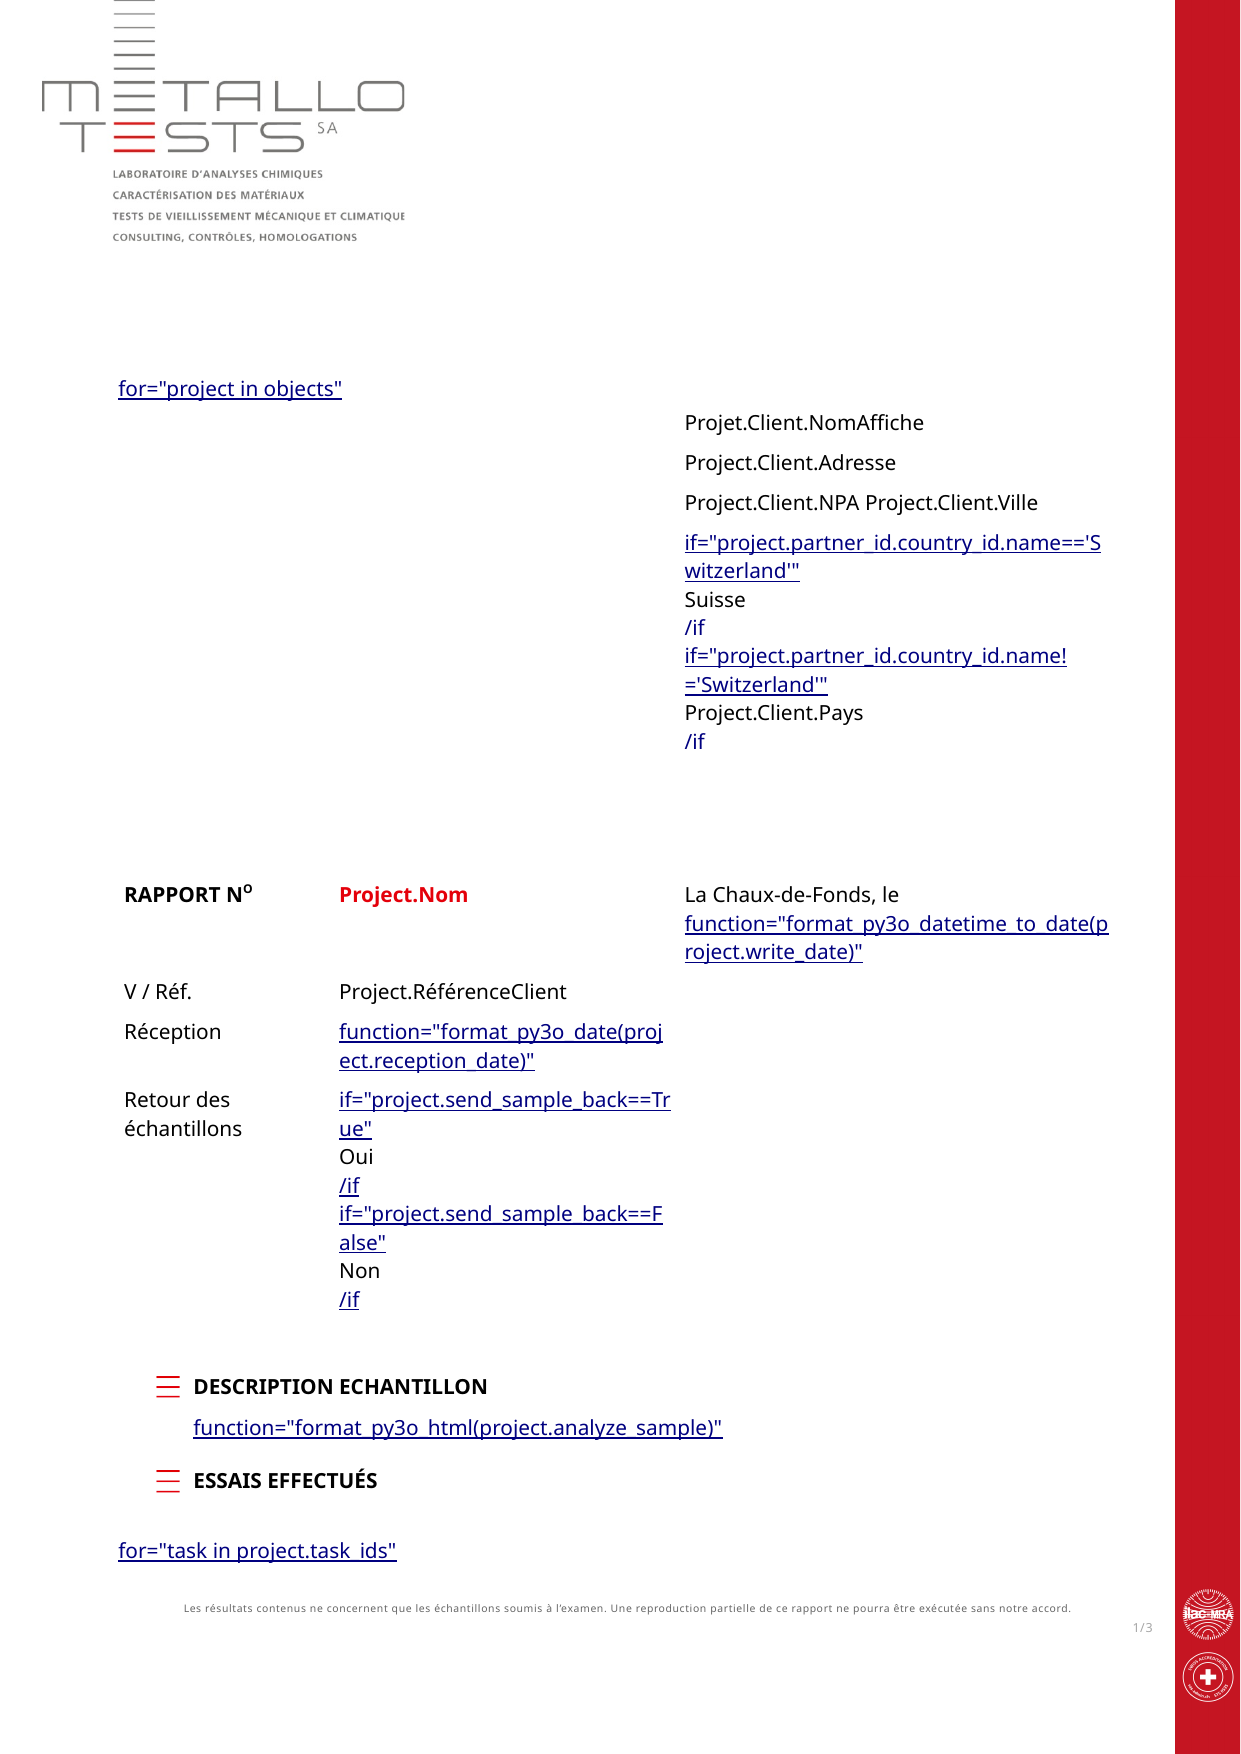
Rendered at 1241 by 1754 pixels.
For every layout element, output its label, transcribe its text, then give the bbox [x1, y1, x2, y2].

table_cell if="project.partner_id.country_id.name=='Switzerland'" Suisse /if if="project.partner_id.country_id.name!='Switzerland'" Project.Client.Pays /if [679, 522, 1122, 761]
table_header La Chaux-de-Fonds, le function="format_py3o_datetime_to_date(project.write_date)" [679, 875, 1122, 972]
table_cell Réception [118, 1012, 333, 1080]
table_cell Project.Client.NPA Project.Client.Ville [679, 482, 1122, 522]
subtitle DESCRIPTION ECHANTILLON [156, 1372, 1122, 1401]
table_cell [118, 443, 678, 482]
table_cell [118, 482, 678, 522]
table_cell if="project.send_sample_back==True" Oui /if if="project.send_sample_back==False" Non /if [333, 1080, 678, 1319]
table_header [118, 403, 678, 442]
table_cell [679, 1012, 1122, 1080]
table_cell [118, 522, 678, 761]
subtitle ESSAIS EFFECTUÉS [156, 1467, 1122, 1495]
table_cell Project.Client.Adresse [679, 443, 1122, 482]
picture [156, 1375, 180, 1398]
table_cell V / Réf. [118, 972, 333, 1012]
list function="format_py3o_html(project.analyze_sample)" [156, 1413, 1122, 1442]
table_header RAPPORT no [118, 875, 333, 972]
table_cell Project.RéférenceClient [333, 972, 1122, 1012]
text for="task in project.task_ids" [118, 1536, 1122, 1564]
table_header Project.Nom [333, 875, 678, 972]
table_header Projet.Client.NomAffiche [679, 403, 1122, 442]
picture [1175, 0, 1241, 1754]
picture [156, 1469, 180, 1493]
text for="project in objects" [118, 374, 1122, 402]
picture [42, 0, 405, 243]
table_cell [679, 1080, 1122, 1319]
table_cell function="format_py3o_date(project.reception_date)" [333, 1012, 678, 1080]
table_cell Retour des échantillons [118, 1080, 333, 1319]
